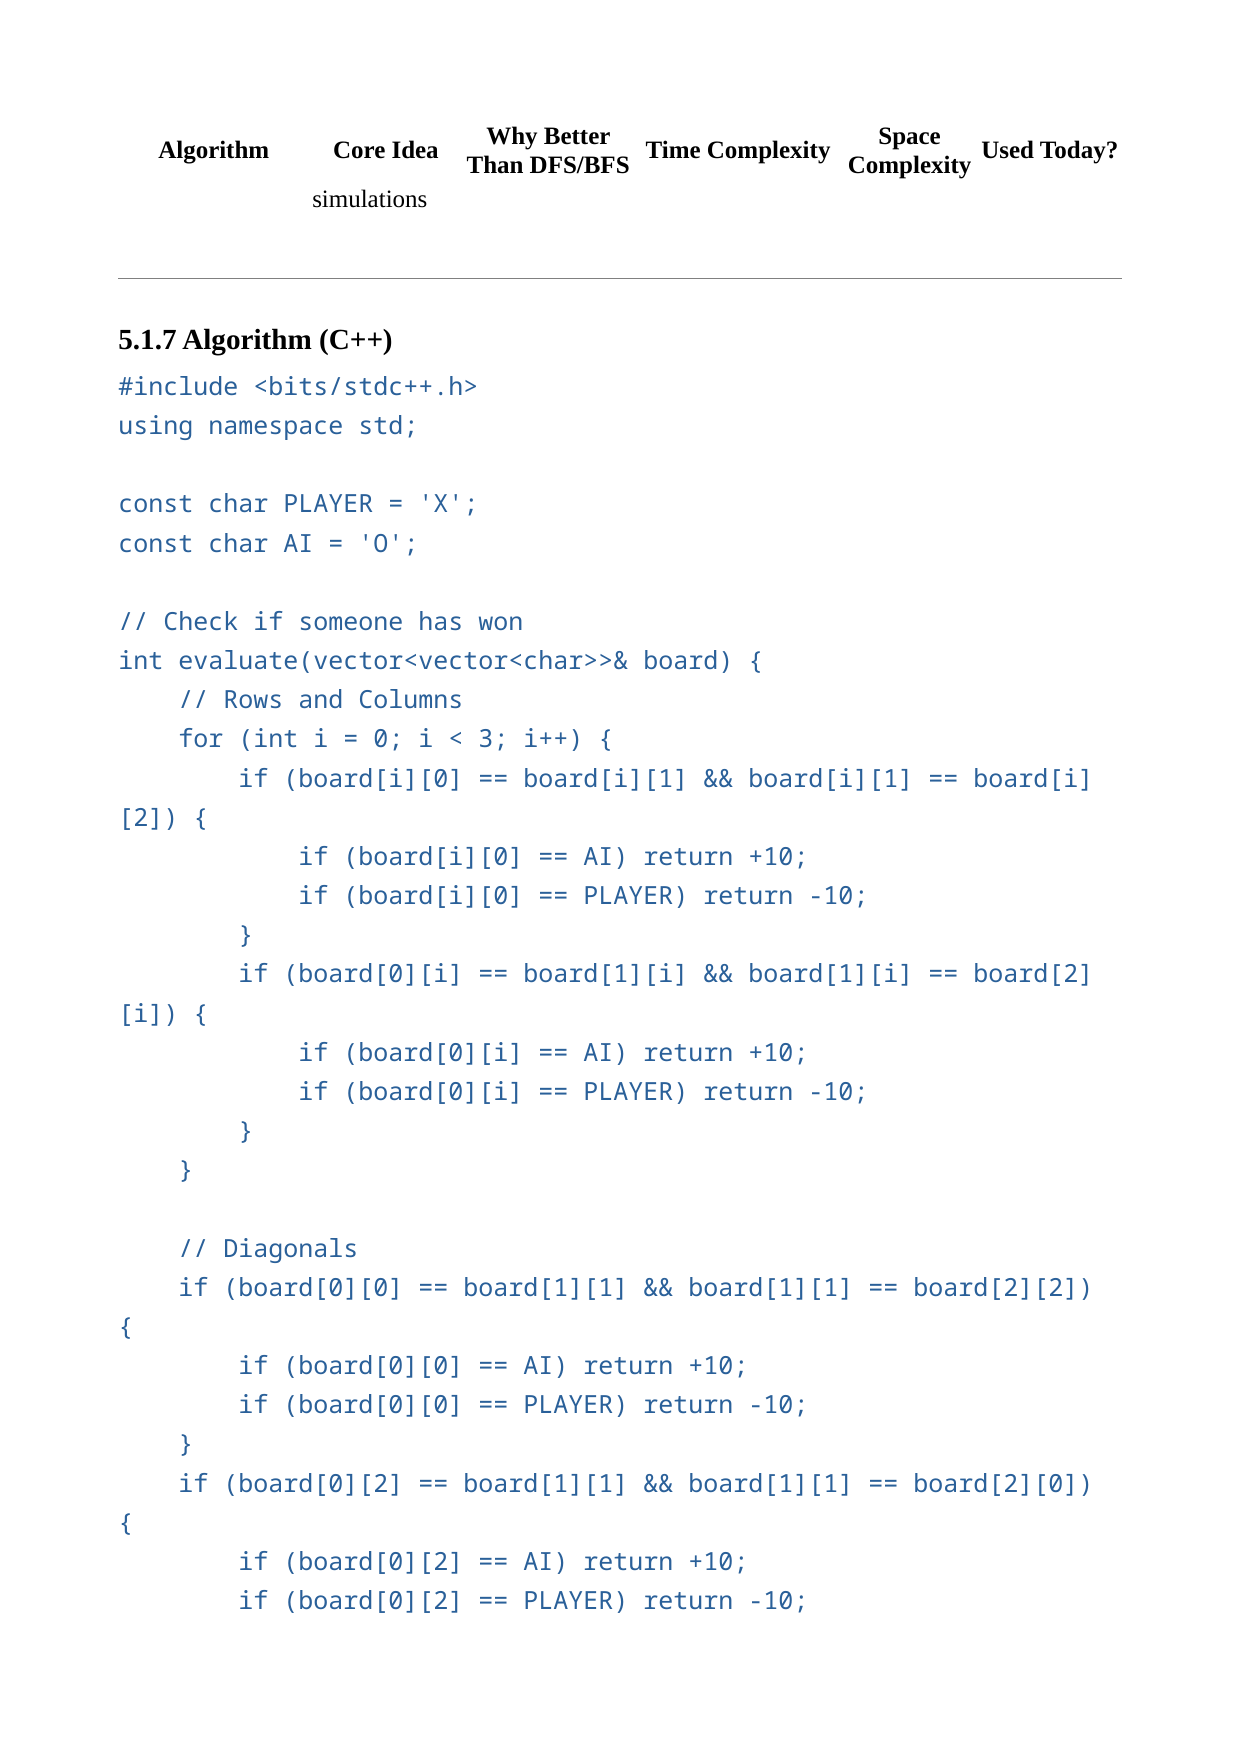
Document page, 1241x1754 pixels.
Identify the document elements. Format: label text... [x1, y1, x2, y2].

text } [118, 1113, 1122, 1147]
table_cell [842, 181, 977, 216]
table_header Algorithm [118, 118, 309, 181]
text } [118, 917, 1122, 951]
text // Diagonals [118, 1230, 1122, 1264]
text if (board[0][i] == AI) return +10; [118, 1034, 1122, 1068]
text int evaluate(vector<vector<char>>& board) { [118, 643, 1122, 677]
text if (board[0][i] == board[1][i] && board[1][i] == board[2][i]) { [118, 956, 1122, 1029]
text } [118, 1152, 1122, 1186]
text if (board[0][0] == AI) return +10; [118, 1348, 1122, 1382]
table_cell [118, 181, 309, 216]
text if (board[i][0] == board[i][1] && board[i][1] == board[i][2]) { [118, 760, 1122, 833]
table_cell [977, 181, 1122, 216]
table_header Why Better Than DFS/BFS [462, 118, 634, 181]
table_header Core Idea [309, 118, 462, 181]
table_cell [462, 181, 634, 216]
text if (board[i][0] == PLAYER) return -10; [118, 878, 1122, 912]
subtitle 5.1.7 Algorithm (C++) [118, 322, 1122, 356]
table_header Time Complexity [634, 118, 842, 181]
text // Check if someone has won [118, 603, 1122, 638]
text const char AI = 'O'; [118, 525, 1122, 559]
text if (board[0][2] == PLAYER) return -10; [118, 1583, 1122, 1617]
text if (board[i][0] == AI) return +10; [118, 838, 1122, 873]
text #include <bits/stdc++.h> [118, 368, 1122, 403]
text using namespace std; [118, 408, 1122, 442]
table_cell [634, 181, 842, 216]
table_header Used Today? [977, 118, 1122, 181]
text const char PLAYER = 'X'; [118, 486, 1122, 520]
text if (board[0][0] == PLAYER) return -10; [118, 1387, 1122, 1421]
text // Rows and Columns [118, 682, 1122, 716]
text if (board[0][2] == AI) return +10; [118, 1543, 1122, 1578]
text if (board[0][i] == PLAYER) return -10; [118, 1073, 1122, 1108]
text if (board[0][2] == board[1][1] && board[1][1] == board[2][0]) { [118, 1465, 1122, 1538]
table_cell simulations [309, 181, 462, 216]
text if (board[0][0] == board[1][1] && board[1][1] == board[2][2]) { [118, 1269, 1122, 1343]
text } [118, 1426, 1122, 1460]
text for (int i = 0; i < 3; i++) { [118, 721, 1122, 755]
table_header Space Complexity [842, 118, 977, 181]
